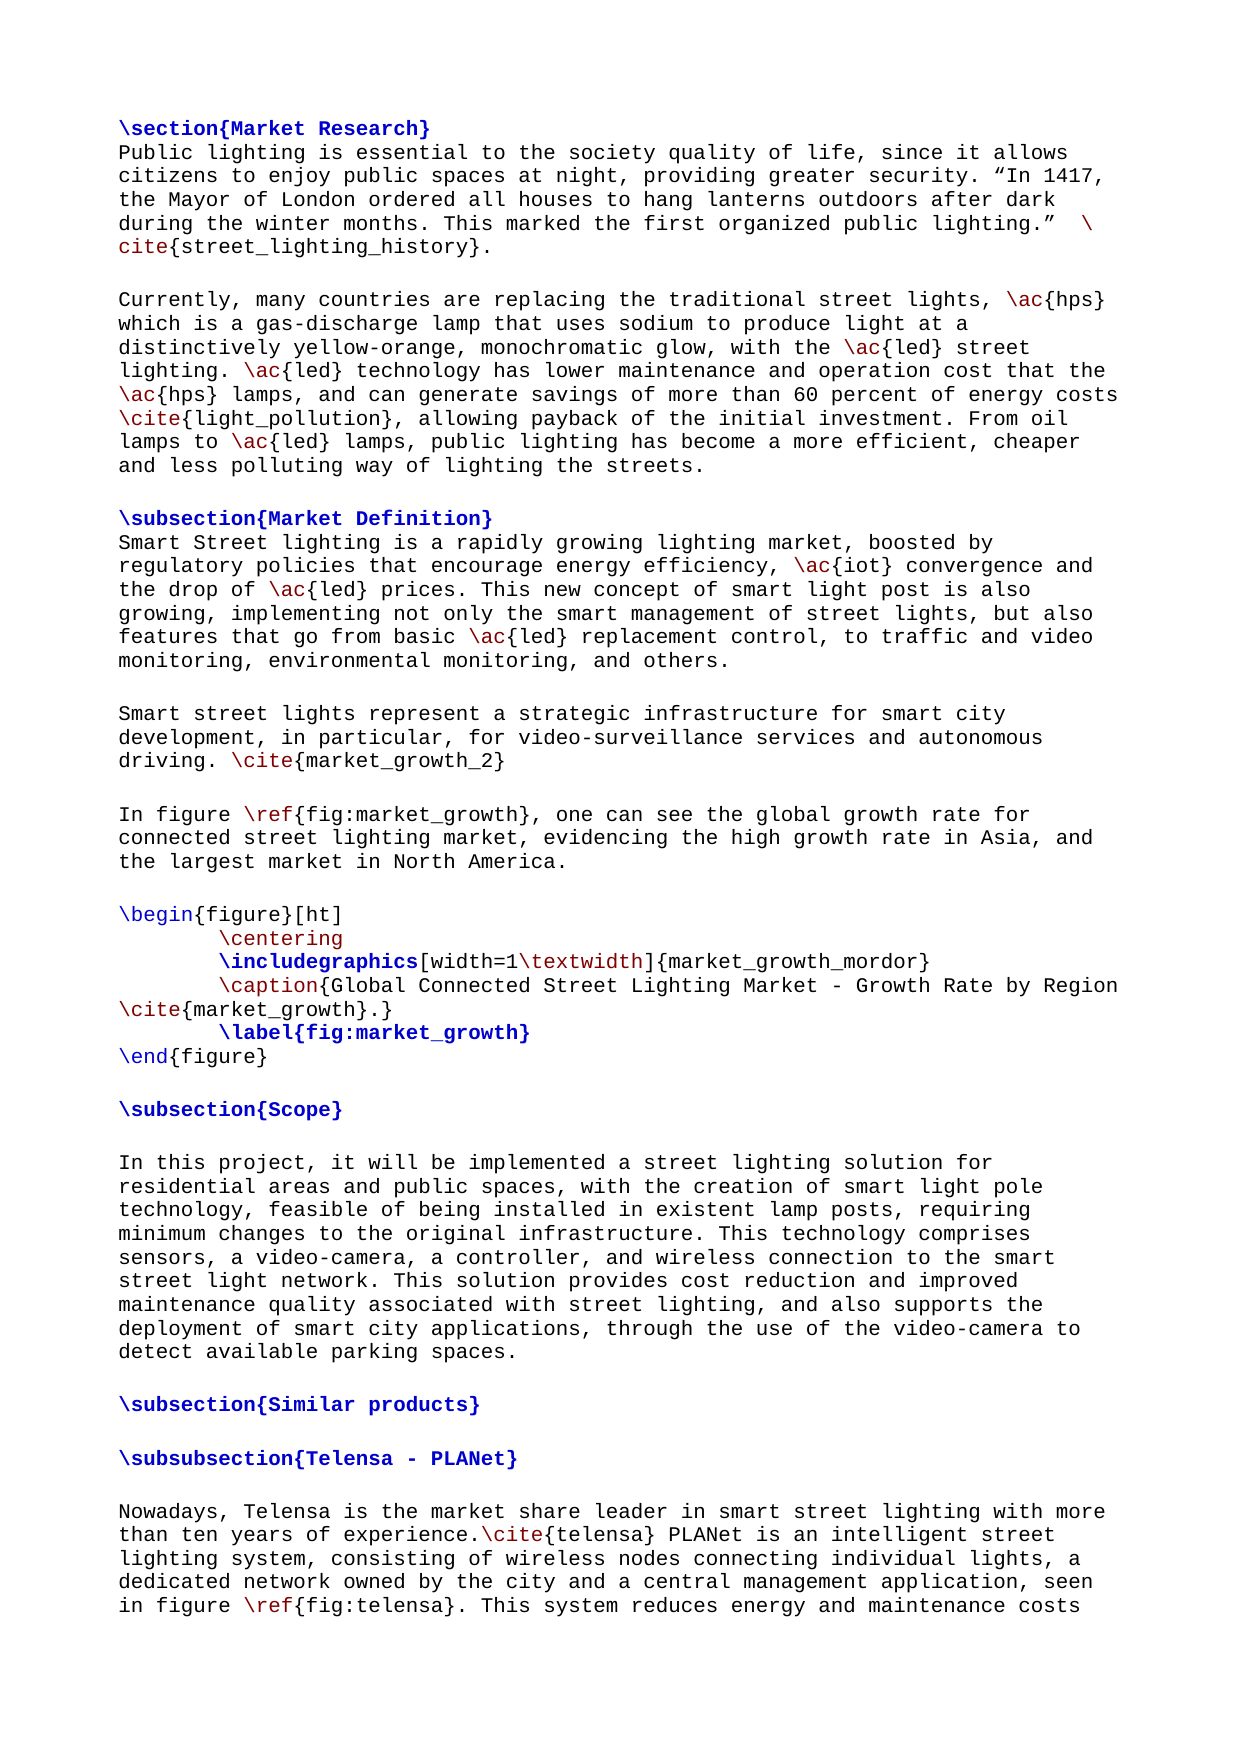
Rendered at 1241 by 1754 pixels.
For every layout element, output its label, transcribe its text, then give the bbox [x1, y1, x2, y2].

text In this project, it will be implemented a street lighting solution for residential areas and public spaces, with the creation of smart light pole technology, feasible of being installed in existent lamp posts, requiring minimum changes to the original infrastructure. This technology comprises sensors, a video-camera, a controller, and wireless connection to the smart street light network. This solution provides cost reduction and improved maintenance quality associated with street lighting, and also supports the deployment of smart city applications, through the use of the video-camera to detect available parking spaces. [118, 1152, 1122, 1365]
text \caption{Global Connected Street Lighting Market - Growth Rate by Region \cite{market_growth}.} [118, 975, 1122, 1022]
text \label{fig:market_growth} [118, 1022, 1122, 1046]
text \section{Market Research} [118, 118, 1122, 142]
text \subsection{Scope} [118, 1099, 1122, 1123]
text \begin{figure}[ht] [118, 904, 1122, 928]
text Public lighting is essential to the society quality of life, since it allows citizens to enjoy public spaces at night, providing greater security. “In 1417, the Mayor of London ordered all houses to hang lanterns outdoors after dark during the winter months. This marked the first organized public lighting.” \cite{street_lighting_history}. [118, 142, 1122, 260]
text \subsection{Similar products} [118, 1394, 1122, 1418]
text \centering [118, 928, 1122, 951]
text \includegraphics[width=1\textwidth]{market_growth_mordor} [118, 951, 1122, 975]
text \subsection{Market Definition} [118, 508, 1122, 532]
text Smart street lights represent a strategic infrastructure for smart city development, in particular, for video-surveillance services and autonomous driving. \cite{market_growth_2} [118, 703, 1122, 774]
text \subsubsection{Telensa - PLANet} [118, 1447, 1122, 1471]
text Nowadays, Telensa is the market share leader in smart street lighting with more than ten years of experience.\cite{telensa} PLANet is an intelligent street lighting system, consisting of wireless nodes connecting individual lights, a dedicated network owned by the city and a central management application, seen in figure \ref{fig:telensa}. This system reduces energy and maintenance costs [118, 1501, 1122, 1619]
text In figure \ref{fig:market_growth}, one can see the global growth rate for connected street lighting market, evidencing the high growth rate in Asia, and the largest market in North America. [118, 803, 1122, 874]
text Smart Street lighting is a rapidly growing lighting market, boosted by regulatory policies that encourage energy efficiency, \ac{iot} convergence and the drop of \ac{led} prices. This new concept of smart light post is also growing, implementing not only the smart management of street lights, but also features that go from basic \ac{led} replacement control, to traffic and video monitoring, environmental monitoring, and others. [118, 532, 1122, 674]
text \end{figure} [118, 1046, 1122, 1069]
text Currently, many countries are replacing the traditional street lights, \ac{hps} which is a gas-discharge lamp that uses sodium to produce light at a distinctively yellow-orange, monochromatic glow, with the \ac{led} street lighting. \ac{led} technology has lower maintenance and operation cost that the \ac{hps} lamps, and can generate savings of more than 60 percent of energy costs \cite{light_pollution}, allowing payback of the initial investment. From oil lamps to \ac{led} lamps, public lighting has become a more efficient, cheaper and less polluting way of lighting the streets. [118, 289, 1122, 479]
